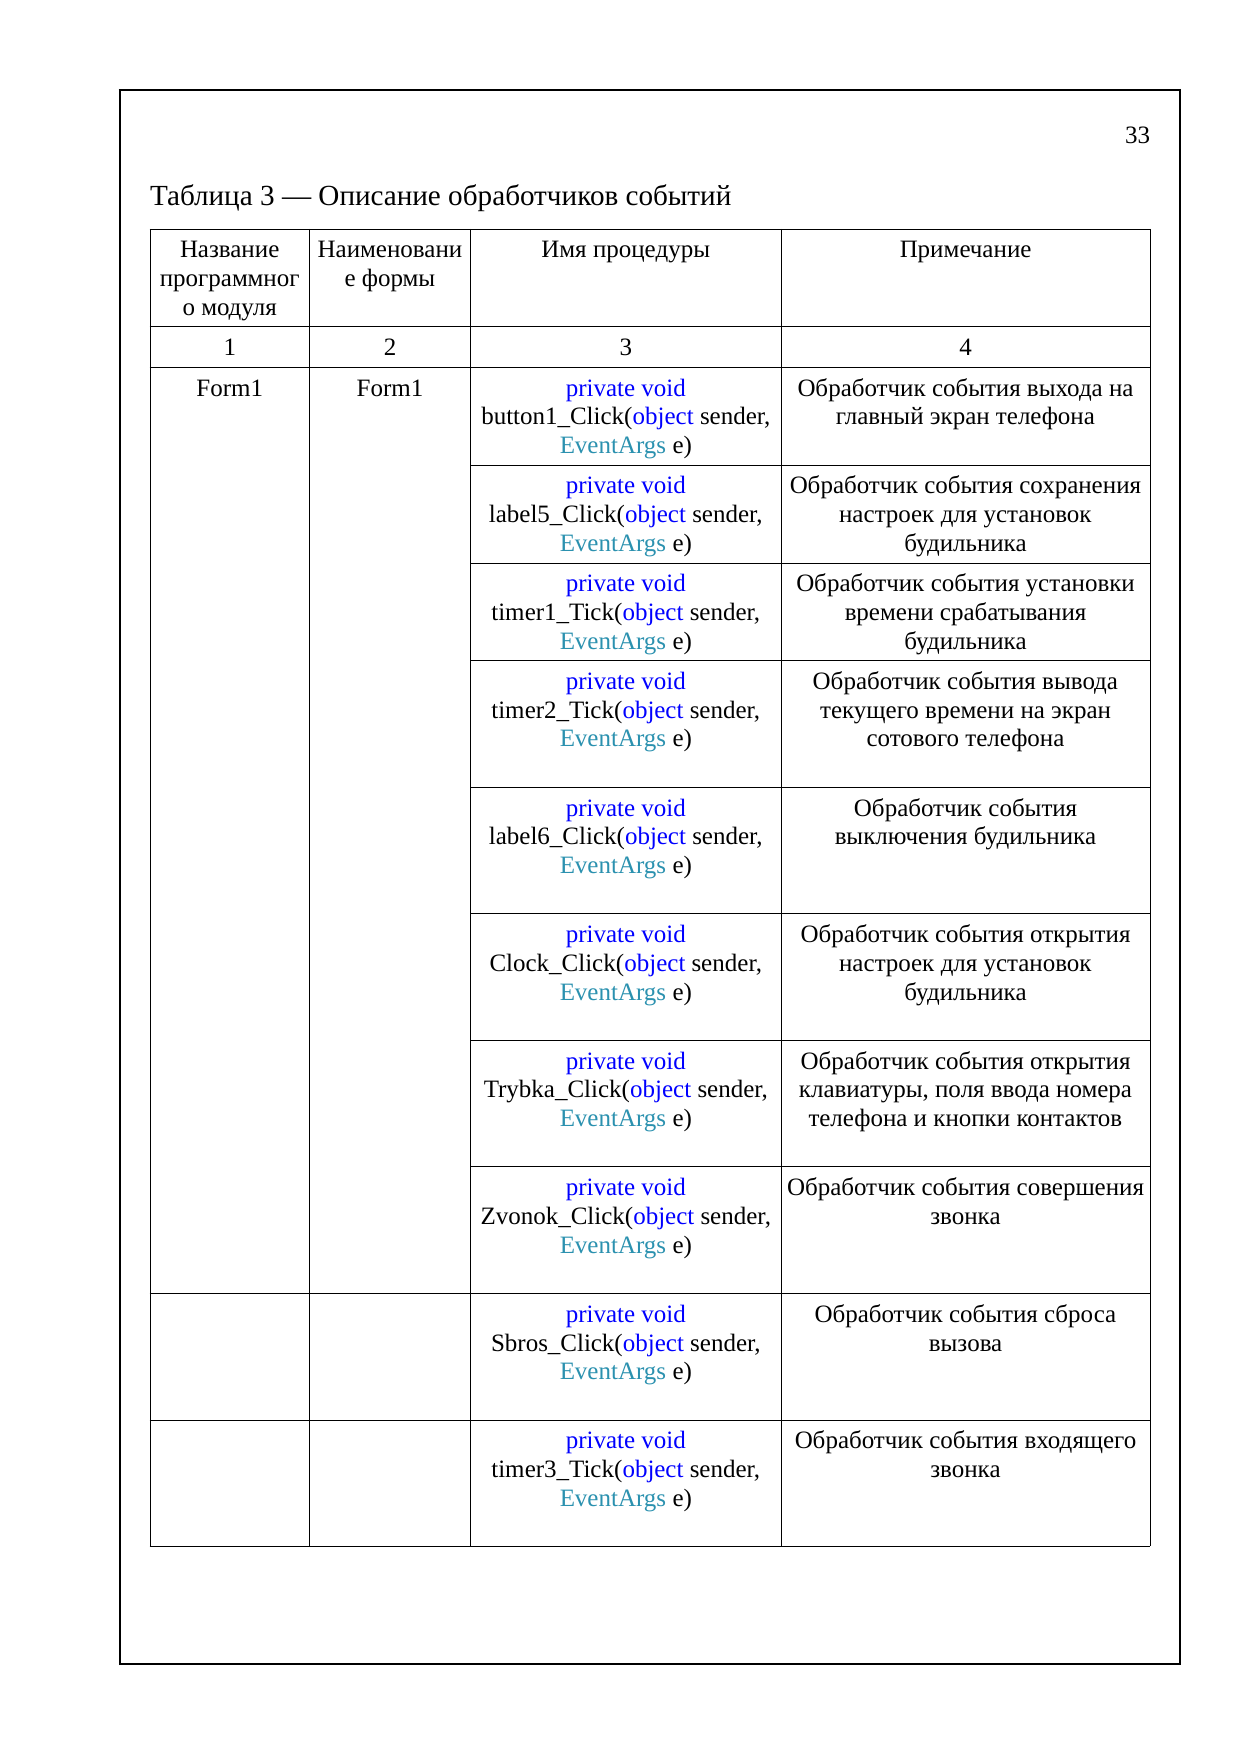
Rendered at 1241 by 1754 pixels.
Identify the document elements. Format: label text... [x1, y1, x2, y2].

table_cell 3 [471, 327, 781, 367]
table_cell [151, 1294, 309, 1419]
table_cell private void Trybka_Click(object sender, EventArgs e) [471, 1041, 781, 1166]
table_cell Обработчик события вывода текущего времени на экран сотового телефона [782, 661, 1150, 787]
table_header Имя процедуры [471, 230, 781, 326]
table_header Название программного модуля [151, 230, 309, 326]
table_cell Обработчик события совершения звонка [782, 1167, 1150, 1293]
table_cell Обработчик события установки времени срабатывания будильника [782, 564, 1150, 660]
table_cell Обработчик события открытия клавиатуры, поля ввода номера телефона и кнопки контактов [782, 1041, 1150, 1166]
text Таблица 3 — Описание обработчиков событий [150, 178, 1149, 212]
table_cell Form1 [151, 368, 309, 1293]
table_cell [310, 1421, 470, 1546]
table_cell private void timer1_Tick(object sender, EventArgs e) [471, 564, 781, 660]
table_header Наименование формы [310, 230, 470, 326]
table_cell Form1 [310, 368, 470, 1293]
table_cell 1 [151, 327, 309, 367]
table_cell Обработчик события сохранения настроек для установок будильника [782, 466, 1150, 562]
table_cell private void button1_Click(object sender, EventArgs e) [471, 368, 781, 464]
table_header Примечание [782, 230, 1150, 326]
table_cell Обработчик события входящего звонка [782, 1421, 1150, 1546]
table_cell private void timer3_Tick(object sender, EventArgs e) [471, 1421, 781, 1546]
table_cell private void Clock_Click(object sender, EventArgs e) [471, 914, 781, 1040]
table_cell private void Zvonok_Click(object sender, EventArgs e) [471, 1167, 781, 1293]
table_cell Обработчик события выключения будильника [782, 788, 1150, 913]
table_cell private void label5_Click(object sender, EventArgs e) [471, 466, 781, 562]
table_cell Обработчик события открытия настроек для установок будильника [782, 914, 1150, 1040]
table_cell 2 [310, 327, 470, 367]
table_cell Обработчик события сброса вызова [782, 1294, 1150, 1419]
table_cell [310, 1294, 470, 1419]
table_cell private void label6_Click(object sender, EventArgs e) [471, 788, 781, 913]
table_cell Обработчик события выхода на главный экран телефона [782, 368, 1150, 464]
table_cell [151, 1421, 309, 1546]
table_cell private void Sbros_Click(object sender, EventArgs e) [471, 1294, 781, 1419]
table_cell private void timer2_Tick(object sender, EventArgs e) [471, 661, 781, 787]
table_cell 4 [782, 327, 1150, 367]
